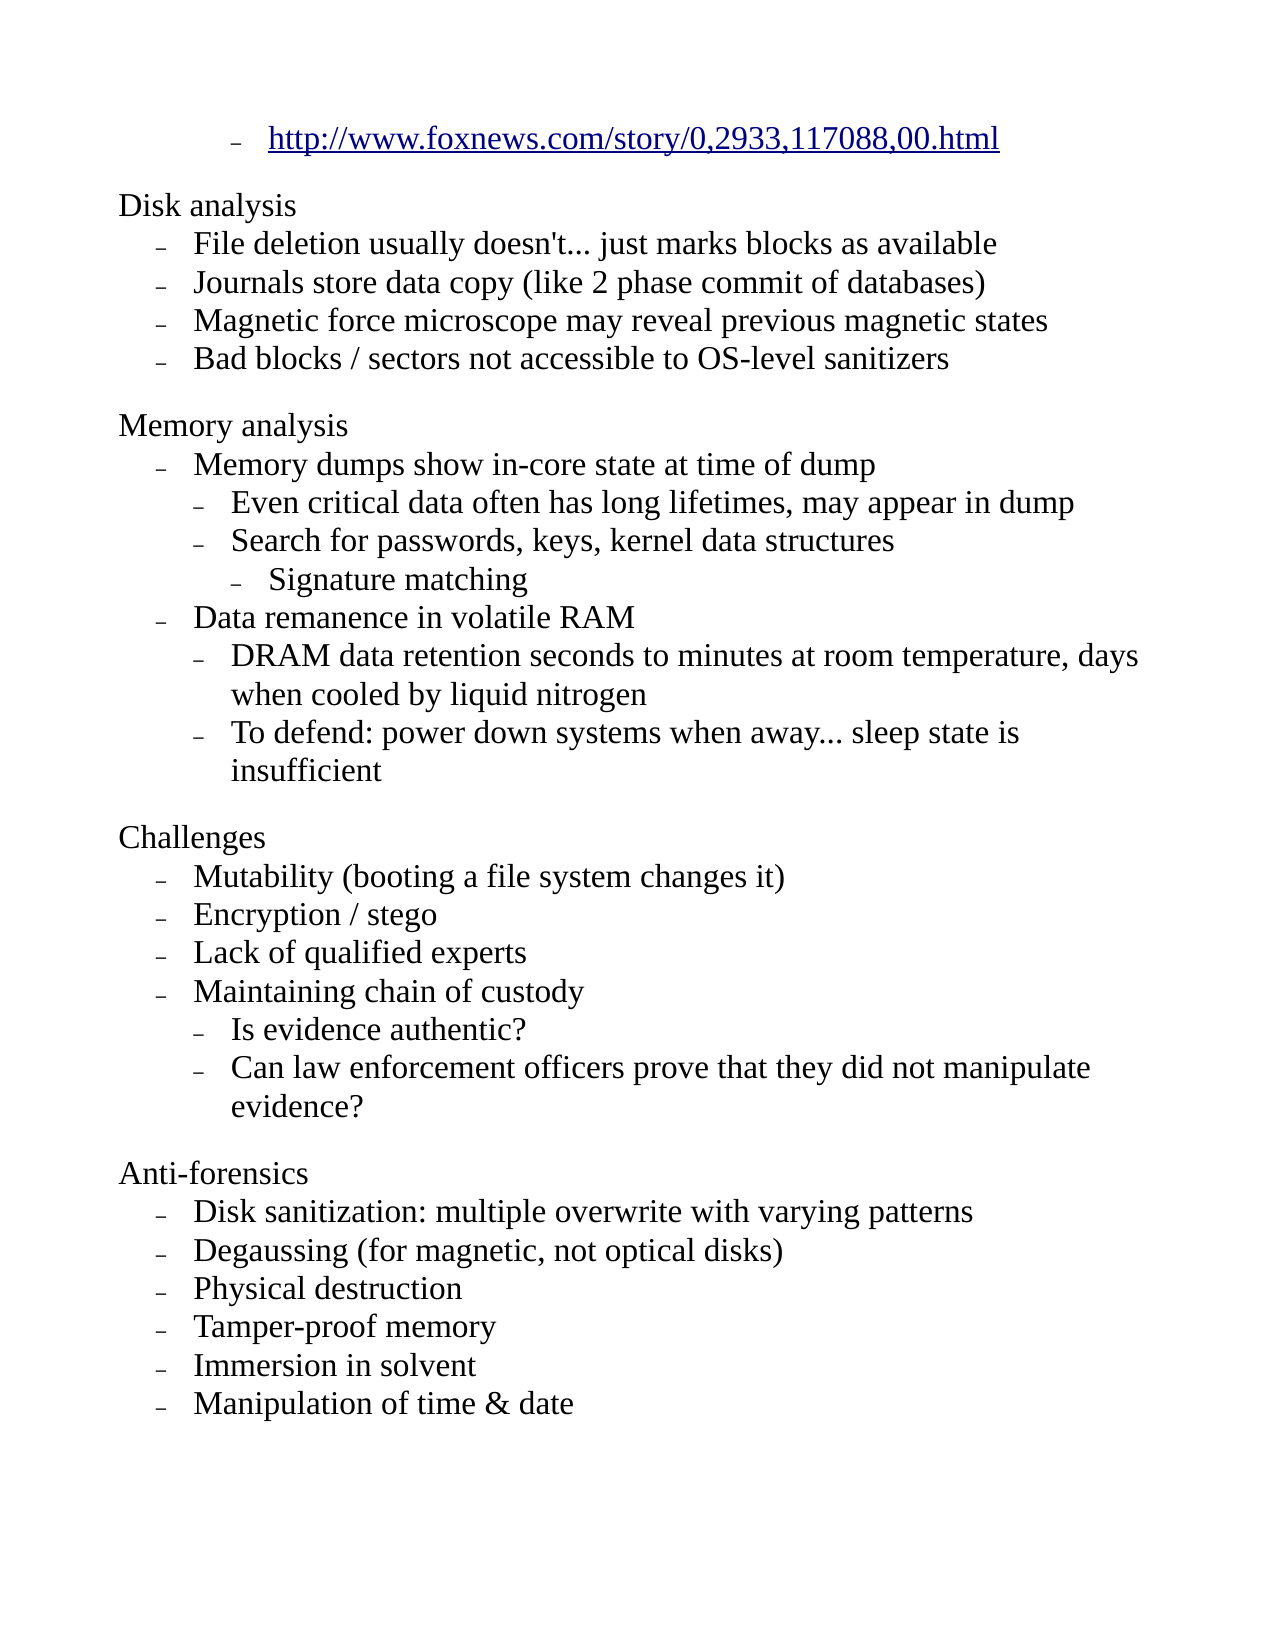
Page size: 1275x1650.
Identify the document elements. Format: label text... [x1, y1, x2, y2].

list Tamper-proof memory [156, 1306, 1157, 1345]
list Even critical data often has long lifetimes, may appear in dump [193, 482, 1157, 521]
list Bad blocks / sectors not accessible to OS-level sanitizers [156, 338, 1157, 377]
list Manipulation of time & date [156, 1383, 1157, 1421]
list File deletion usually doesn't... just marks blocks as available [156, 223, 1157, 262]
list Encryption / stego [156, 894, 1157, 933]
list DRAM data retention seconds to minutes at room temperature, days when cooled by liquid nitrogen [193, 636, 1157, 712]
list To defend: power down systems when away... sleep state is insufficient [193, 712, 1157, 789]
list Can law enforcement officers prove that they did not manipulate evidence? [193, 1048, 1157, 1124]
list Disk sanitization: multiple overwrite with varying patterns [156, 1191, 1157, 1230]
list Is evidence authentic? [193, 1009, 1157, 1048]
list http://www.foxnews.com/story/0,2933,117088,00.html [231, 118, 1157, 156]
list Magnetic force microscope may reveal previous magnetic states [156, 300, 1157, 338]
list Data remanence in volatile RAM [156, 597, 1157, 636]
text Challenges [118, 818, 1157, 856]
list Degaussing (for magnetic, not optical disks) [156, 1230, 1157, 1268]
list Maintaining chain of custody [156, 971, 1157, 1009]
list Memory dumps show in-core state at time of dump [156, 444, 1157, 482]
list Lack of qualified experts [156, 933, 1157, 971]
list Mutability (booting a file system changes it) [156, 856, 1157, 894]
text Anti-forensics [118, 1153, 1157, 1191]
list Immersion in solvent [156, 1345, 1157, 1383]
list Signature matching [231, 559, 1157, 597]
text Memory analysis [118, 406, 1157, 444]
text Disk analysis [118, 185, 1157, 223]
list Search for passwords, keys, kernel data structures [193, 521, 1157, 559]
list Physical destruction [156, 1268, 1157, 1306]
list Journals store data copy (like 2 phase commit of databases) [156, 262, 1157, 300]
